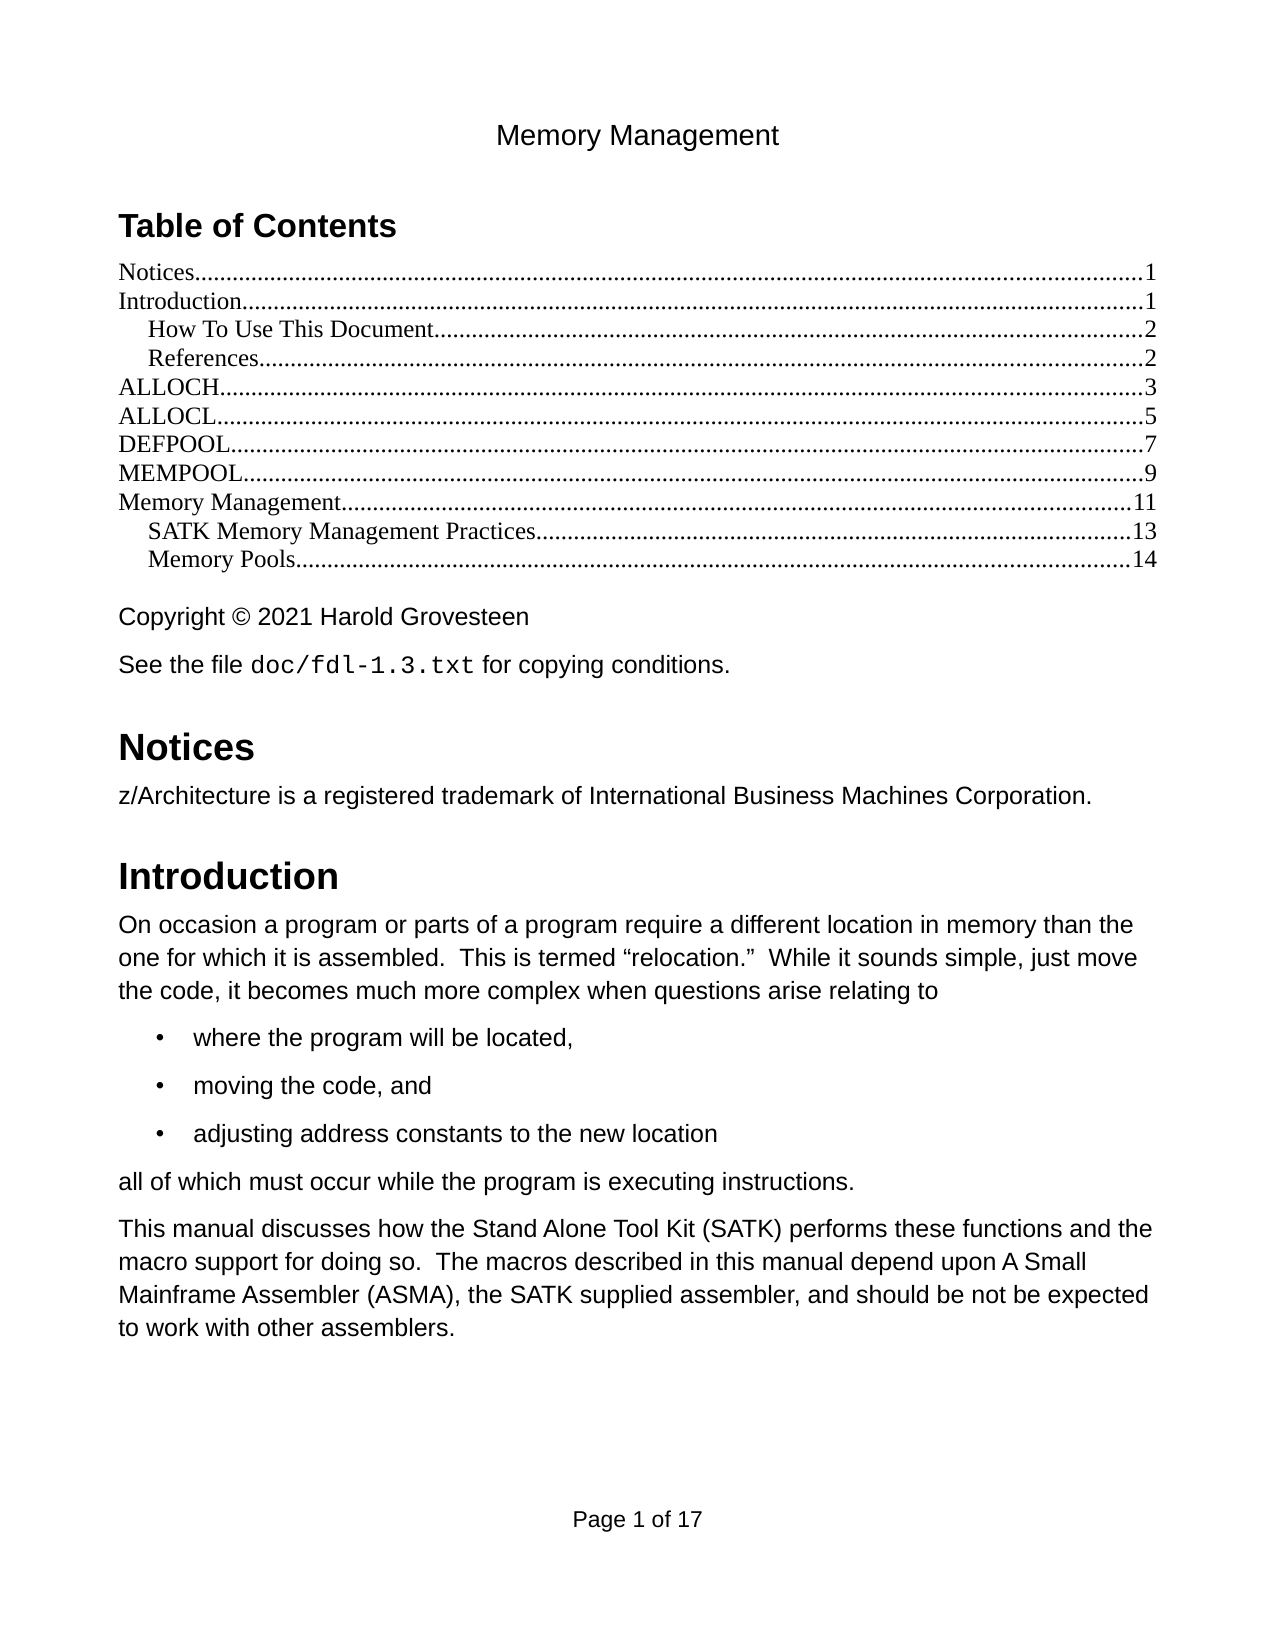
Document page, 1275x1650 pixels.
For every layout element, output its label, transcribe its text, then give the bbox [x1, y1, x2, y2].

text How To Use This Document 2 [148, 314, 1157, 343]
text SATK Memory Management Practices 13 [148, 516, 1157, 544]
text ALLOCL 5 [118, 401, 1157, 429]
list moving the code, and [156, 1071, 1157, 1100]
text DEFPOOL 7 [118, 429, 1157, 458]
text See the file doc/fdl-1.3.txt for copying conditions. [118, 650, 1157, 681]
text References 2 [148, 343, 1157, 372]
text Introduction 1 [118, 286, 1157, 314]
text Copyright © 2021 Harold Grovesteen [118, 602, 1157, 631]
text Memory Management 11 [118, 487, 1157, 516]
subtitle Notices [118, 725, 1157, 768]
text Notices 1 [118, 257, 1157, 286]
text This manual discusses how the Stand Alone Tool Kit (SATK) performs these functions and the macro support for doing so. The macros described in this manual depend upon A Small Mainframe Assembler (ASMA), the SATK supplied assembler, and should be not be expected to work with other assemblers. [118, 1214, 1157, 1342]
subtitle Table of Contents [118, 206, 1157, 244]
text z/Architecture is a registered trademark of International Business Machines Corporation. [118, 781, 1157, 810]
text ALLOCH 3 [118, 372, 1157, 401]
text Memory Pools 14 [148, 544, 1157, 573]
text all of which must occur while the program is executing instructions. [118, 1166, 1157, 1195]
text On occasion a program or parts of a program require a different location in memory than the one for which it is assembled. This is termed “relocation.” While it sounds simple, just move the code, it becomes much more complex when questions arise relating to [118, 910, 1157, 1004]
list where the program will be located, [156, 1023, 1157, 1052]
subtitle Introduction [118, 853, 1157, 897]
text MEMPOOL 9 [118, 458, 1157, 487]
list adjusting address constants to the new location [156, 1119, 1157, 1148]
